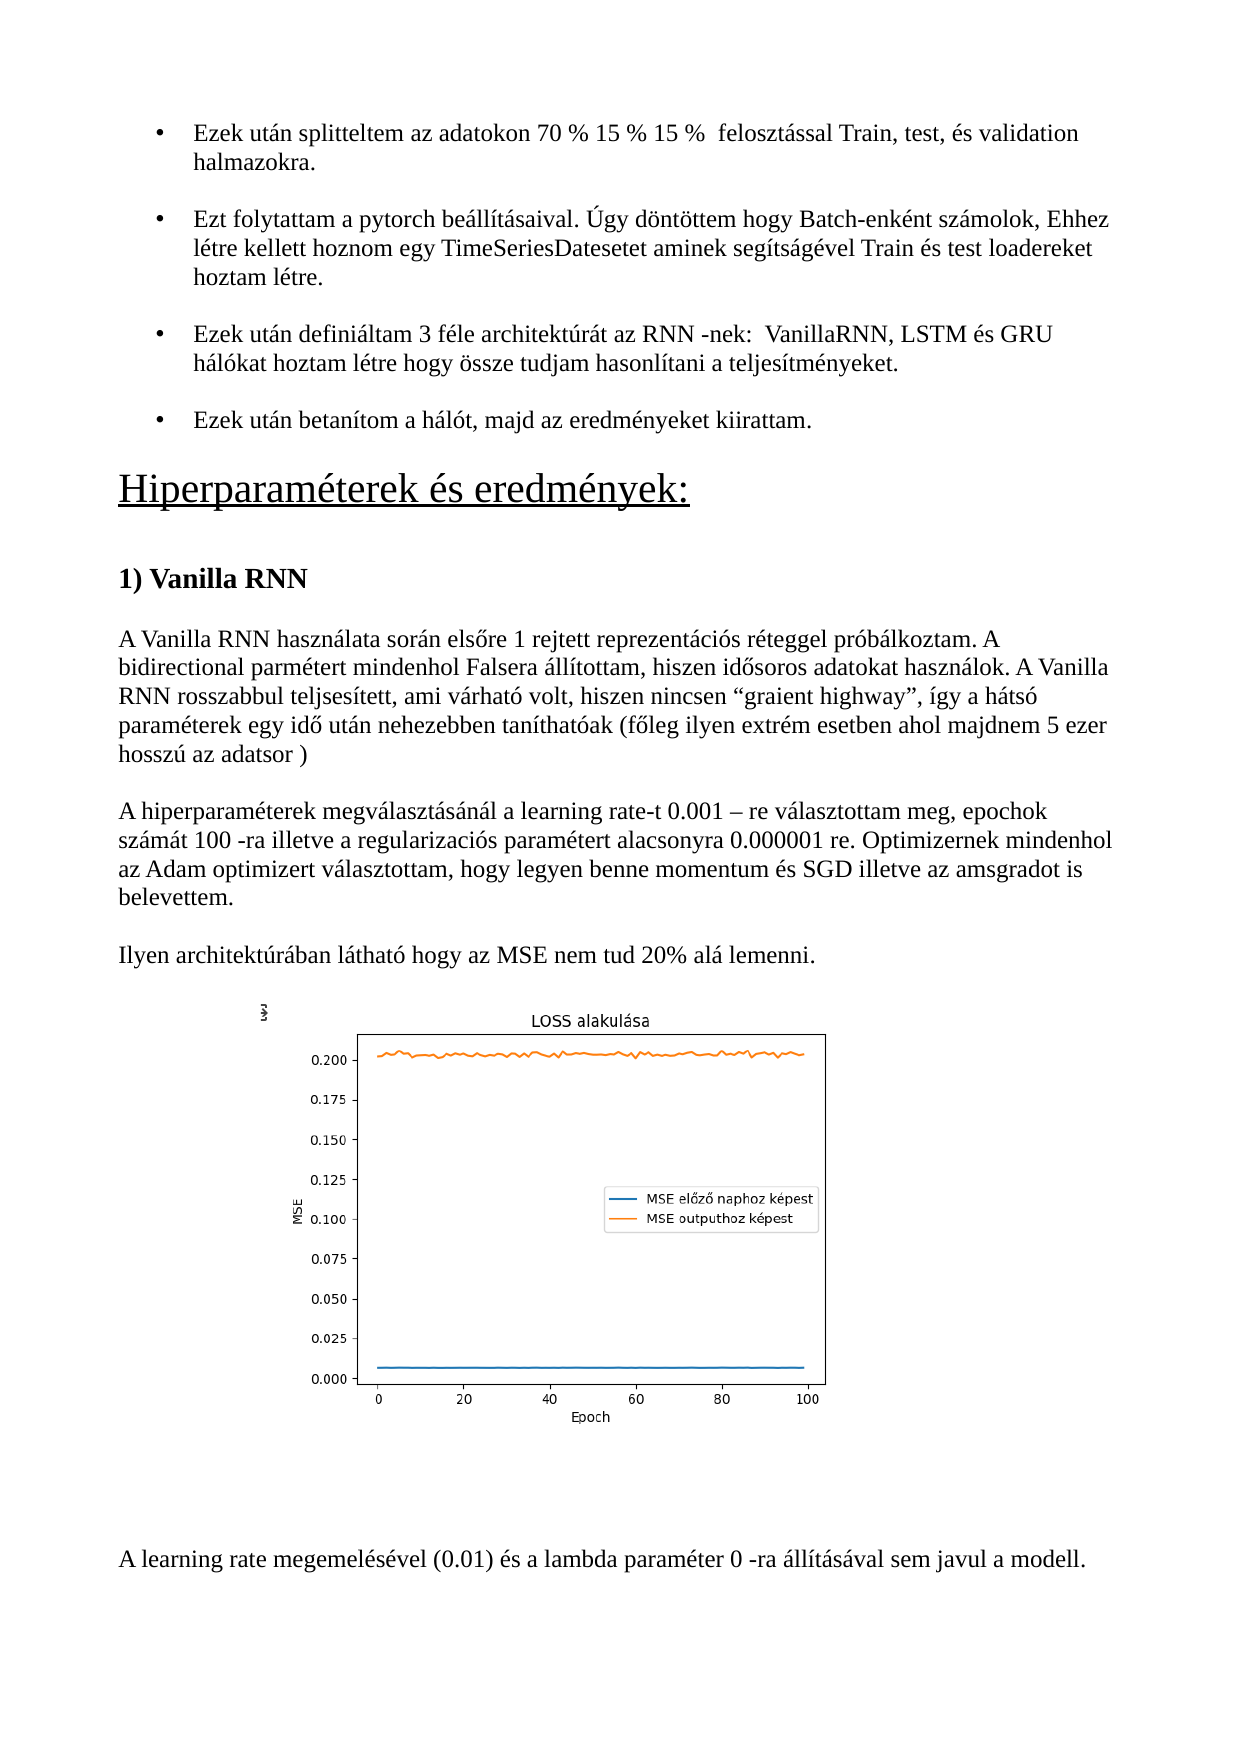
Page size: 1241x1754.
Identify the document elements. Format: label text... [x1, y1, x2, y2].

list Ezek után splitteltem az adatokon 70 % 15 % 15 % felosztással Train, test, és validation halmazokra. [156, 118, 1122, 176]
text Hiperparaméterek és eredmények: [118, 463, 1122, 511]
list Ezek után definiáltam 3 féle architektúrát az RNN -nek: VanillaRNN, LSTM és GRU hálókat hoztam létre hogy össze tudjam hasonlítani a teljesítményeket. [156, 319, 1122, 377]
text 1) Vanilla RNN [118, 561, 1122, 595]
text A learning rate megemelésével (0.01) és a lambda paraméter 0 -ra állításával sem javul a modell. [118, 1544, 1122, 1572]
list Ezt folytattam a pytorch beállításaival. Úgy döntöttem hogy Batch-enként számolok, Ehhez létre kellett hoznom egy TimeSeriesDatesetet aminek segítságével Train és test loadereket hoztam létre. [156, 204, 1122, 291]
text A Vanilla RNN használata során elsőre 1 rejtett reprezentációs réteggel próbálkoztam. A bidirectional parmétert mindenhol Falsera állítottam, hiszen idősoros adatokat használok. A Vanilla RNN rosszabbul teljsesített, ami várható volt, hiszen nincsen “graient highway”, így a hátsó paraméterek egy idő után nehezebben taníthatóak (főleg ilyen extrém esetben ahol majdnem 5 ezer hosszú az adatsor ) [118, 624, 1122, 767]
text A hiperparaméterek megválasztásánál a learning rate-t 0.001 – re választottam meg, epochok számát 100 -ra illetve a regularizaciós paramétert alacsonyra 0.000001 re. Optimizernek mindenhol az Adam optimizert választottam, hogy legyen benne momentum és SGD illetve az amsgradot is belevettem. [118, 796, 1122, 911]
text Ilyen architektúrában látható hogy az MSE nem tud 20% alá lemenni. [118, 940, 1122, 969]
picture [260, 1000, 866, 1440]
list Ezek után betanítom a hálót, majd az eredményeket kiirattam. [156, 406, 1122, 434]
